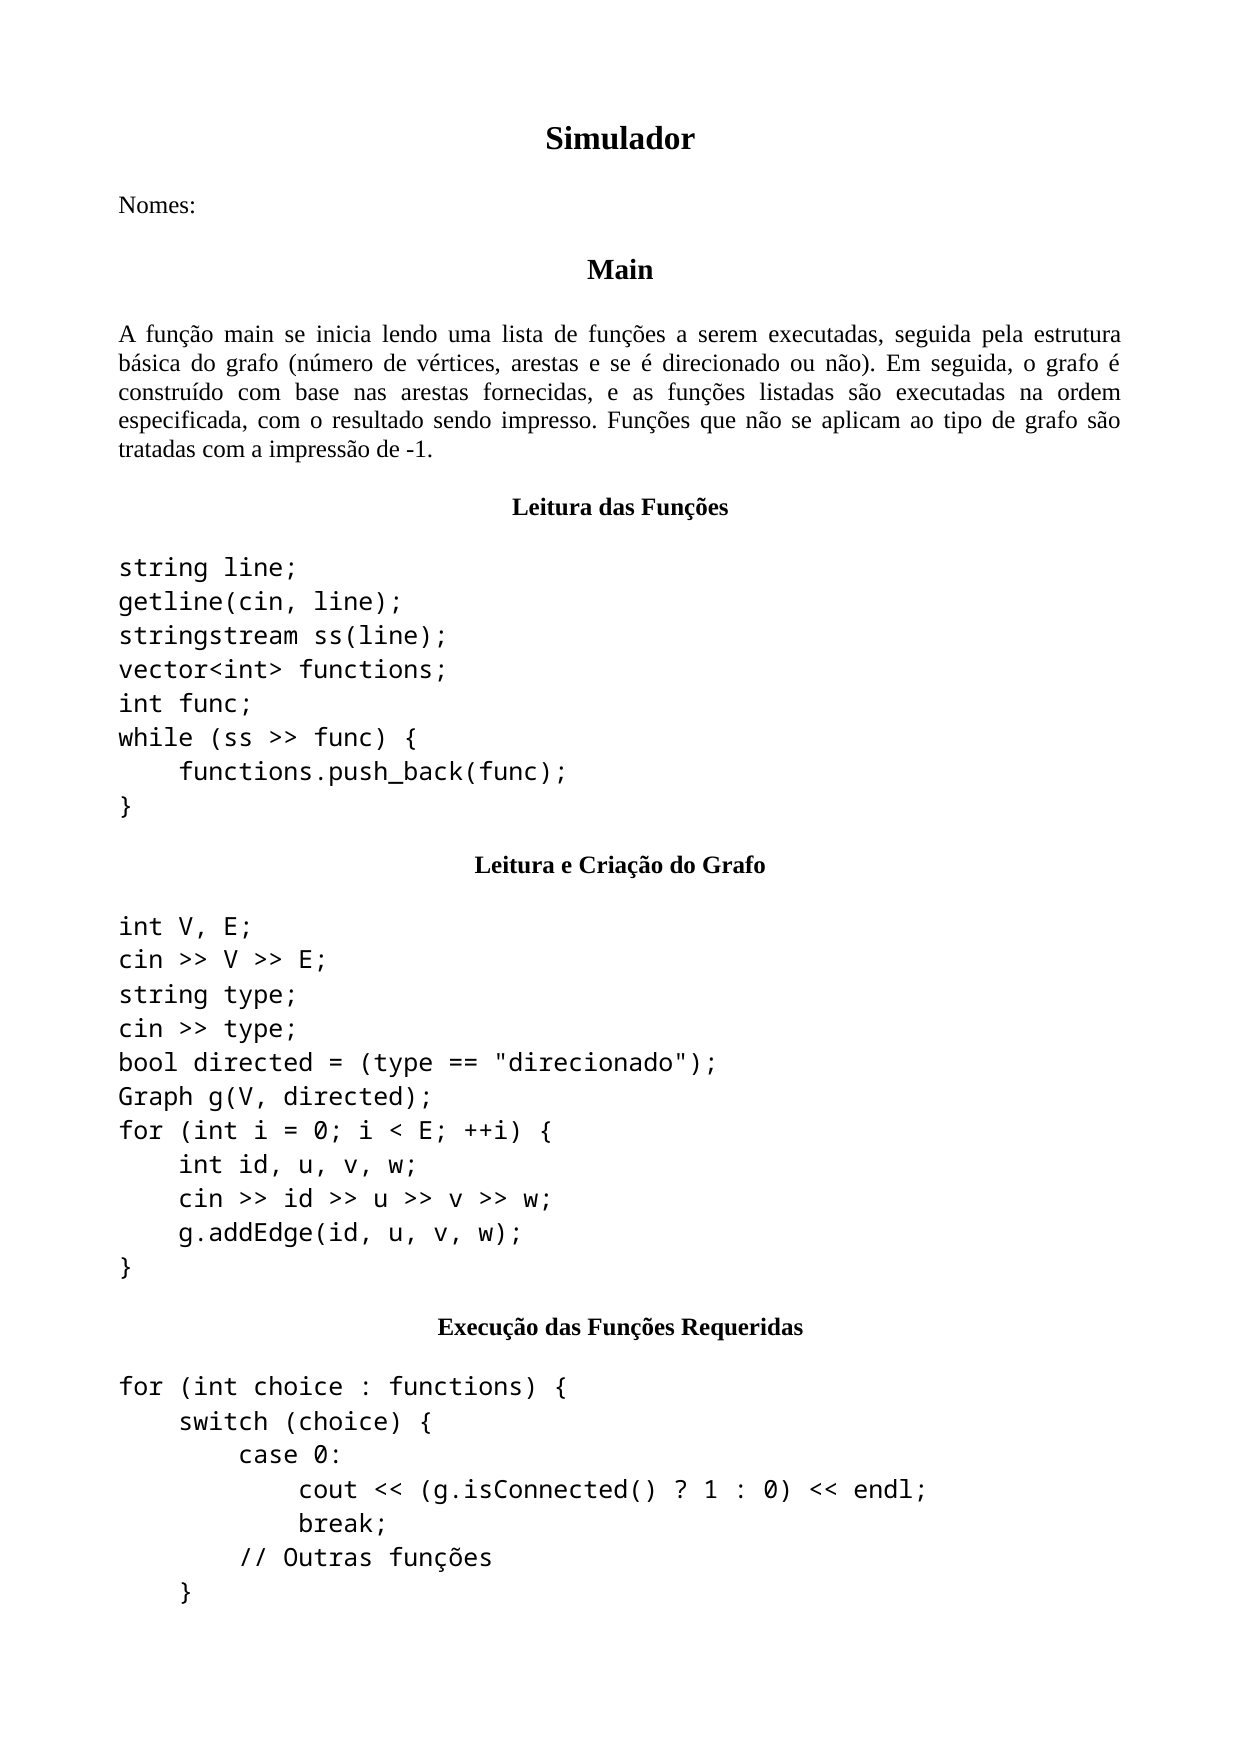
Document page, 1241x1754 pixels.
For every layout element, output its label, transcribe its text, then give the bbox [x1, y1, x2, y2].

text while (ss >> func) { [118, 720, 1122, 754]
text functions.push_back(func); [118, 754, 1122, 788]
text } [118, 1573, 1122, 1607]
text int func; [118, 686, 1122, 720]
text getline(cin, line); [118, 583, 1122, 617]
text A função main se inicia lendo uma lista de funções a serem executadas, seguida pela estrutura básica do grafo (número de vértices, arestas e se é direcionado ou não). Em seguida, o grafo é construído com base nas arestas fornecidas, e as funções listadas são executadas na ordem especificada, com o resultado sendo impresso. Funções que não se aplicam ao tipo de grafo são tratadas com a impressão de -1. [118, 319, 1122, 463]
text cin >> id >> u >> v >> w; [118, 1181, 1122, 1215]
text Leitura das Funções [118, 492, 1122, 521]
text Main [118, 252, 1122, 286]
text break; [118, 1505, 1122, 1539]
text Simulador [118, 118, 1122, 156]
text string line; [118, 549, 1122, 583]
text g.addEdge(id, u, v, w); [118, 1215, 1122, 1249]
text cout << (g.isConnected() ? 1 : 0) << endl; [118, 1471, 1122, 1505]
text string type; [118, 976, 1122, 1010]
text for (int choice : functions) { [118, 1369, 1122, 1403]
text bool directed = (type == "direcionado"); [118, 1044, 1122, 1078]
text stringstream ss(line); [118, 617, 1122, 652]
text case 0: [118, 1437, 1122, 1471]
text } [118, 1249, 1122, 1283]
text Nomes: [118, 190, 1122, 219]
text cin >> V >> E; [118, 942, 1122, 976]
text } [118, 788, 1122, 822]
text int V, E; [118, 908, 1122, 942]
text cin >> type; [118, 1010, 1122, 1044]
text for (int i = 0; i < E; ++i) { [118, 1112, 1122, 1147]
text Leitura e Criação do Grafo [118, 851, 1122, 879]
text // Outras funções [118, 1539, 1122, 1573]
text vector<int> functions; [118, 652, 1122, 686]
text Execução das Funções Requeridas [118, 1312, 1122, 1340]
text switch (choice) { [118, 1403, 1122, 1437]
text Graph g(V, directed); [118, 1078, 1122, 1112]
text int id, u, v, w; [118, 1147, 1122, 1181]
